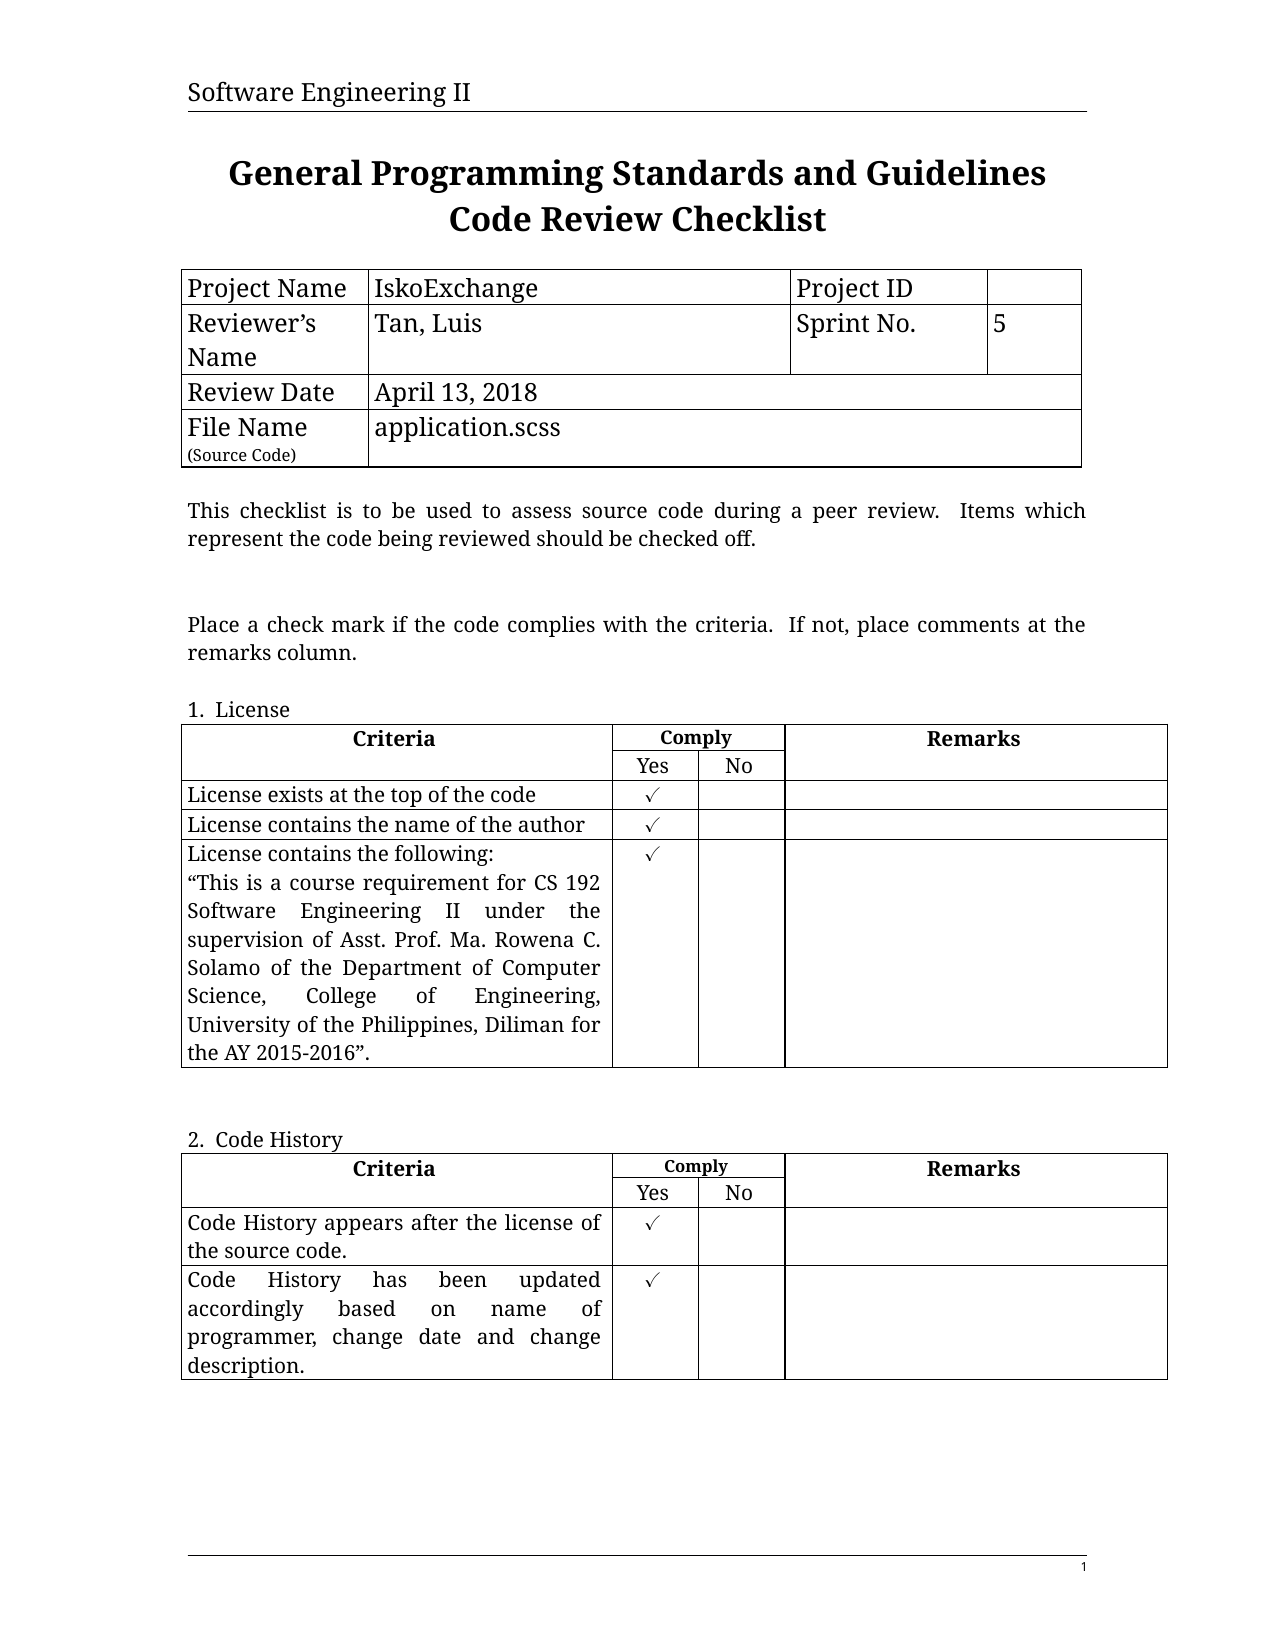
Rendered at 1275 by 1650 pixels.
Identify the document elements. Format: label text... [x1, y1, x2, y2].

table_header Remarks [786, 725, 1167, 779]
table_cell ✓ [613, 840, 698, 1067]
table_cell No [699, 751, 784, 779]
table_header Comply [613, 725, 784, 750]
table_cell [699, 781, 784, 809]
table_cell [786, 1266, 1167, 1379]
table_header IskoExchange [369, 270, 790, 304]
table_cell [786, 781, 1167, 809]
table_header Criteria [182, 1154, 612, 1207]
table_header Remarks [786, 1154, 1167, 1207]
table_cell 5 [988, 305, 1081, 373]
table_header Project ID [791, 270, 987, 304]
text Place a check mark if the code complies with the criteria. If not, place comments at the remarks column. [187, 610, 1087, 667]
table_cell ✓ [613, 781, 698, 809]
table_cell ✓ [613, 1208, 698, 1264]
table_cell Code History has been updated accordingly based on name of programmer, change date and change description. [182, 1266, 612, 1379]
table_cell License contains the name of the author [182, 810, 612, 838]
table_cell License contains the following: “This is a course requirement for CS 192 Software Engineering II under the supervision of Asst. Prof. Ma. Rowena C. Solamo of the Department of Computer Science, College of Engineering, University of the Philippines, Diliman for the AY 2015-2016”. [182, 840, 612, 1067]
table_cell application.scss [369, 410, 1081, 466]
table_cell Yes [613, 751, 698, 779]
table_cell Yes [613, 1178, 698, 1207]
table_header Comply [613, 1154, 784, 1177]
text 2. Code History [187, 1125, 1087, 1153]
table_cell [699, 1266, 784, 1379]
table_header [988, 270, 1081, 304]
table_cell April 13, 2018 [369, 375, 1081, 409]
table_cell Tan, Luis [369, 305, 790, 373]
table_header Criteria [182, 725, 612, 779]
table_cell Code History appears after the license of the source code. [182, 1208, 612, 1264]
table_cell No [699, 1178, 784, 1207]
table_cell [786, 810, 1167, 838]
text This checklist is to be used to assess source code during a peer review. Items which represent the code being reviewed should be checked off. [187, 496, 1087, 553]
table_cell [786, 840, 1167, 1067]
table_cell [699, 1208, 784, 1264]
table_cell [786, 1208, 1167, 1264]
table_cell File Name (Source Code) [182, 410, 368, 466]
table_cell Sprint No. [791, 305, 987, 373]
table_cell [699, 840, 784, 1067]
table_cell Review Date [182, 375, 368, 409]
table_cell Reviewer’s Name [182, 305, 368, 373]
table_cell License exists at the top of the code [182, 781, 612, 809]
table_header Project Name [182, 270, 368, 304]
table_cell ✓ [613, 810, 698, 838]
text 1. License [187, 695, 1087, 723]
table_cell ✓ [613, 1266, 698, 1379]
text General Programming Standards and Guidelines Code Review Checklist [187, 150, 1087, 241]
table_cell [699, 810, 784, 838]
